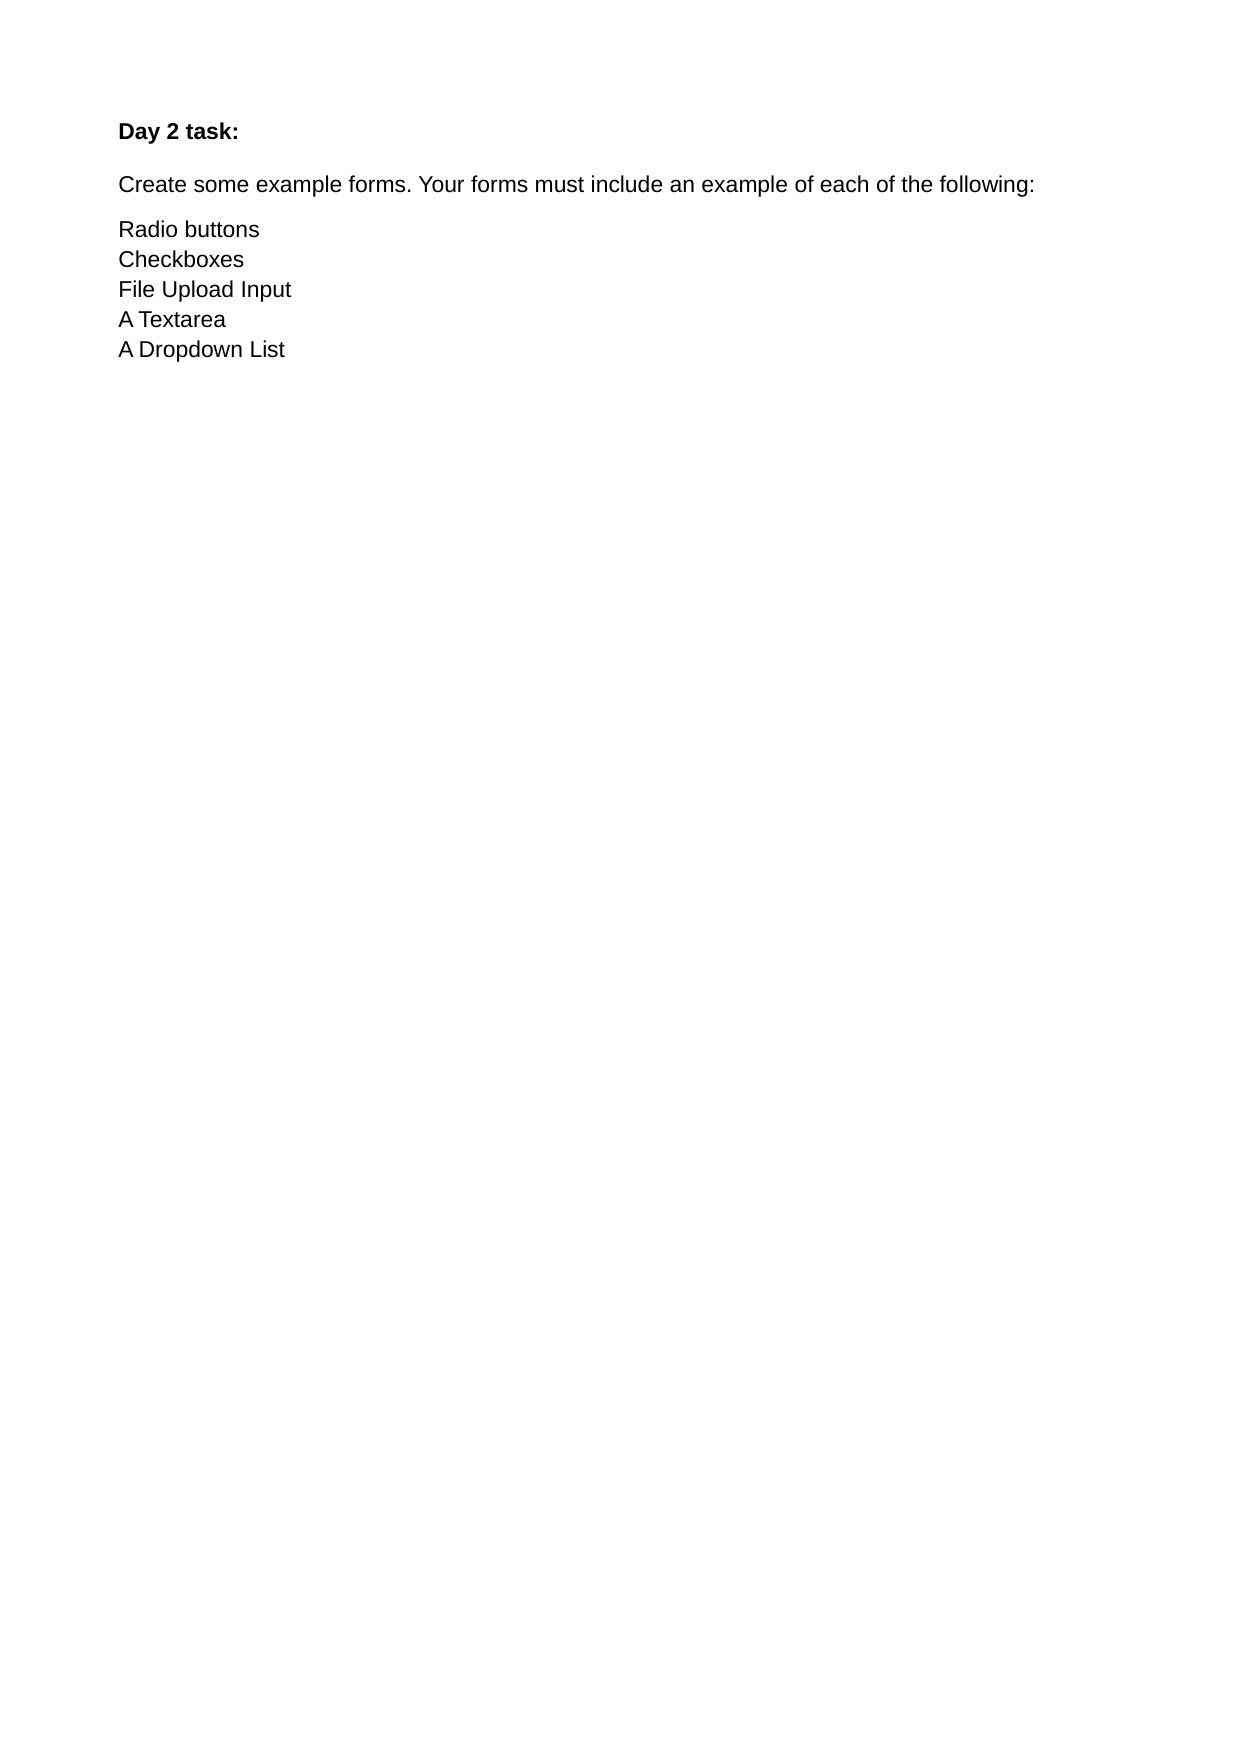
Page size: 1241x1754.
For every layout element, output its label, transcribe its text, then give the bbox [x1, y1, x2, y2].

text Radio buttons Checkboxes File Upload Input A Textarea A Dropdown List [118, 216, 1122, 363]
text Day 2 task: [118, 118, 1122, 144]
text Create some example forms. Your forms must include an example of each of the following: [118, 171, 1122, 197]
